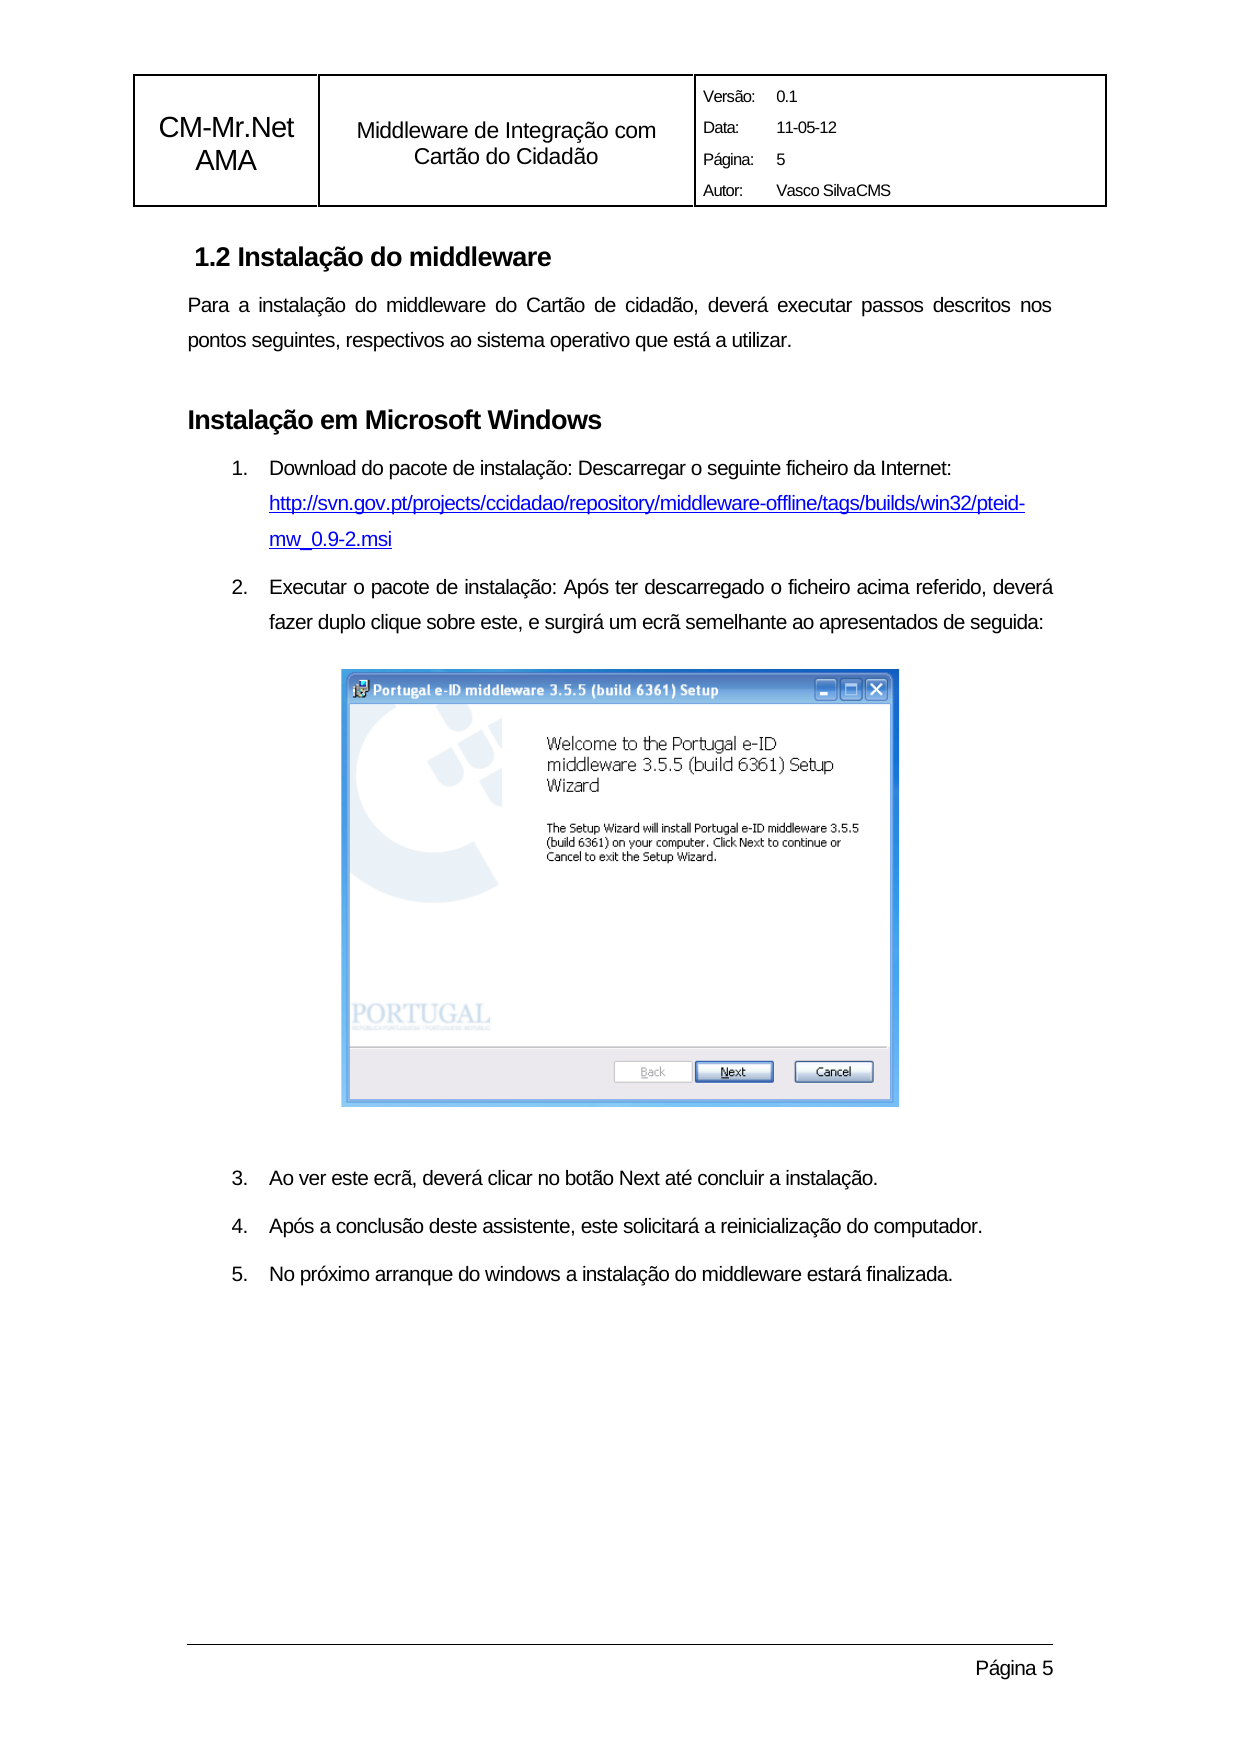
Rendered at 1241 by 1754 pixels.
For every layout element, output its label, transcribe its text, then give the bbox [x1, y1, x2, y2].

list Download do pacote de instalação: Descarregar o seguinte ficheiro da Internet: http://svn.gov.pt/projects/ccidadao/repository/middleware-offline/tags/builds/win32/pteid-mw_0.9-2.msi [231, 457, 1053, 551]
list No próximo arranque do windows a instalação do middleware estará finalizada. [231, 1263, 1053, 1286]
list Após a conclusão deste assistente, este solicitará a reinicialização do computador. [231, 1214, 1053, 1238]
picture [341, 669, 900, 1107]
list Executar o pacote de instalação: Após ter descarregado o ficheiro acima referido, deverá fazer duplo clique sobre este, e surgirá um ecrã semelhante ao apresentados de seguida: [231, 576, 1053, 670]
subtitle Instalação do middleware [187, 242, 1053, 272]
subtitle Instalação em Microsoft Windows [187, 405, 1053, 435]
text Para a instalação do middleware do Cartão de cidadão, deverá executar passos descritos nos pontos seguintes, respectivos ao sistema operativo que está a utilizar. [187, 293, 1053, 352]
list Ao ver este ecrã, deverá clicar no botão Next até concluir a instalação. [231, 1166, 1053, 1190]
